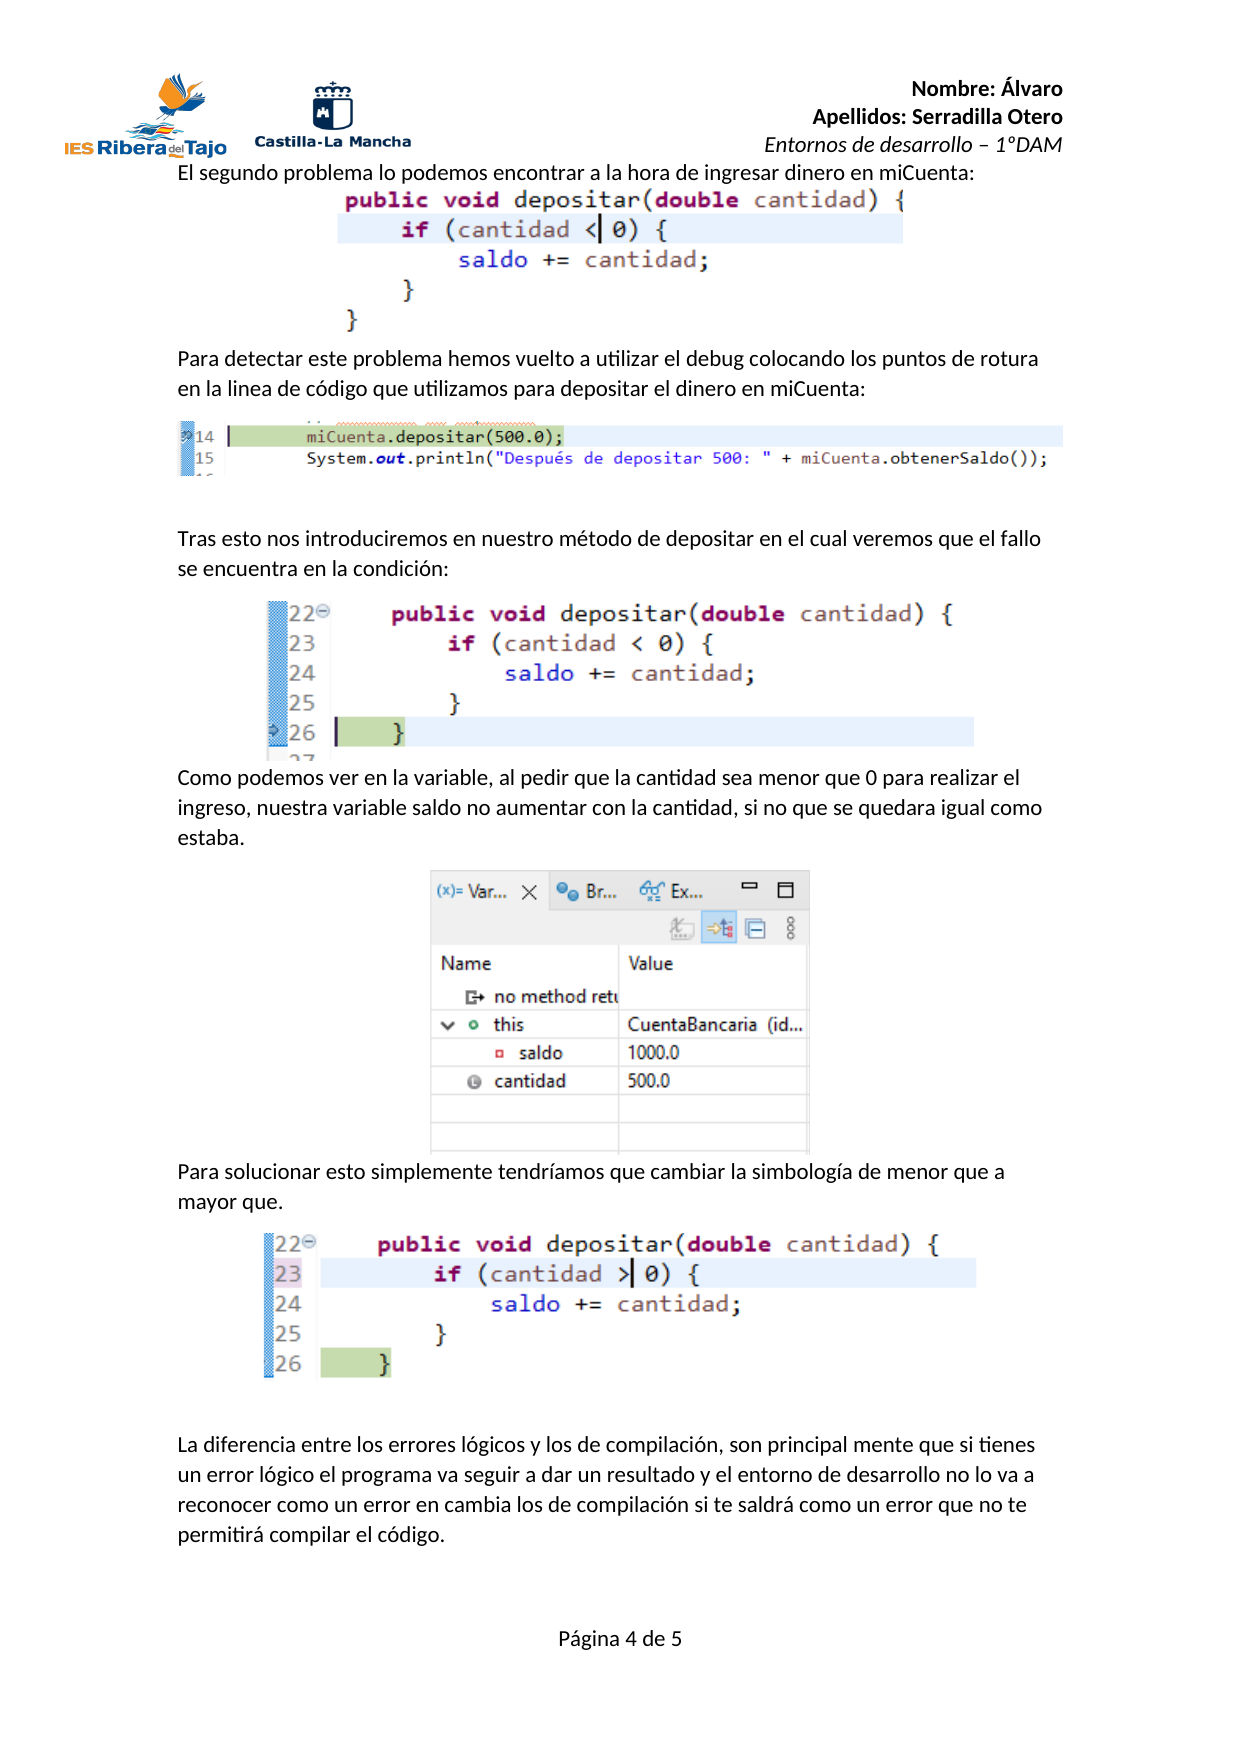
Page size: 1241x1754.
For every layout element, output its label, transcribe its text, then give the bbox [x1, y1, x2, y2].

picture [337, 187, 903, 343]
text Tras esto nos introduciremos en nuestro método de depositar en el cual veremos que el fallo se encuentra en la condición: [177, 524, 1063, 582]
picture [430, 870, 810, 1155]
text Como podemos ver en la variable, al pedir que la cantidad sea menor que 0 para realizar el ingreso, nuestra variable saldo no aumentar con la cantidad, si no que se quedara igual como estaba. [177, 601, 1063, 851]
picture [233, 73, 432, 158]
picture [65, 73, 227, 158]
text Para solucionar esto simplemente tendríamos que cambiar la simbología de menor que a mayor que. [177, 870, 1063, 1215]
text Para detectar este problema hemos vuelto a utilizar el debug colocando los puntos de rotura en la linea de código que utilizamos para depositar el dinero en miCuenta: [177, 205, 1063, 403]
picture [266, 601, 974, 761]
picture [263, 1233, 977, 1381]
text El segundo problema lo podemos encontrar a la hora de ingresar dinero en miCuenta: [177, 158, 1063, 186]
picture [177, 421, 1063, 476]
text La diferencia entre los errores lógicos y los de compilación, son principal mente que si tienes un error lógico el programa va seguir a dar un resultado y el entorno de desarrollo no lo va a reconocer como un error en cambia los de compilación si te saldrá como un error que no te permitirá compilar el código. [177, 1430, 1063, 1548]
